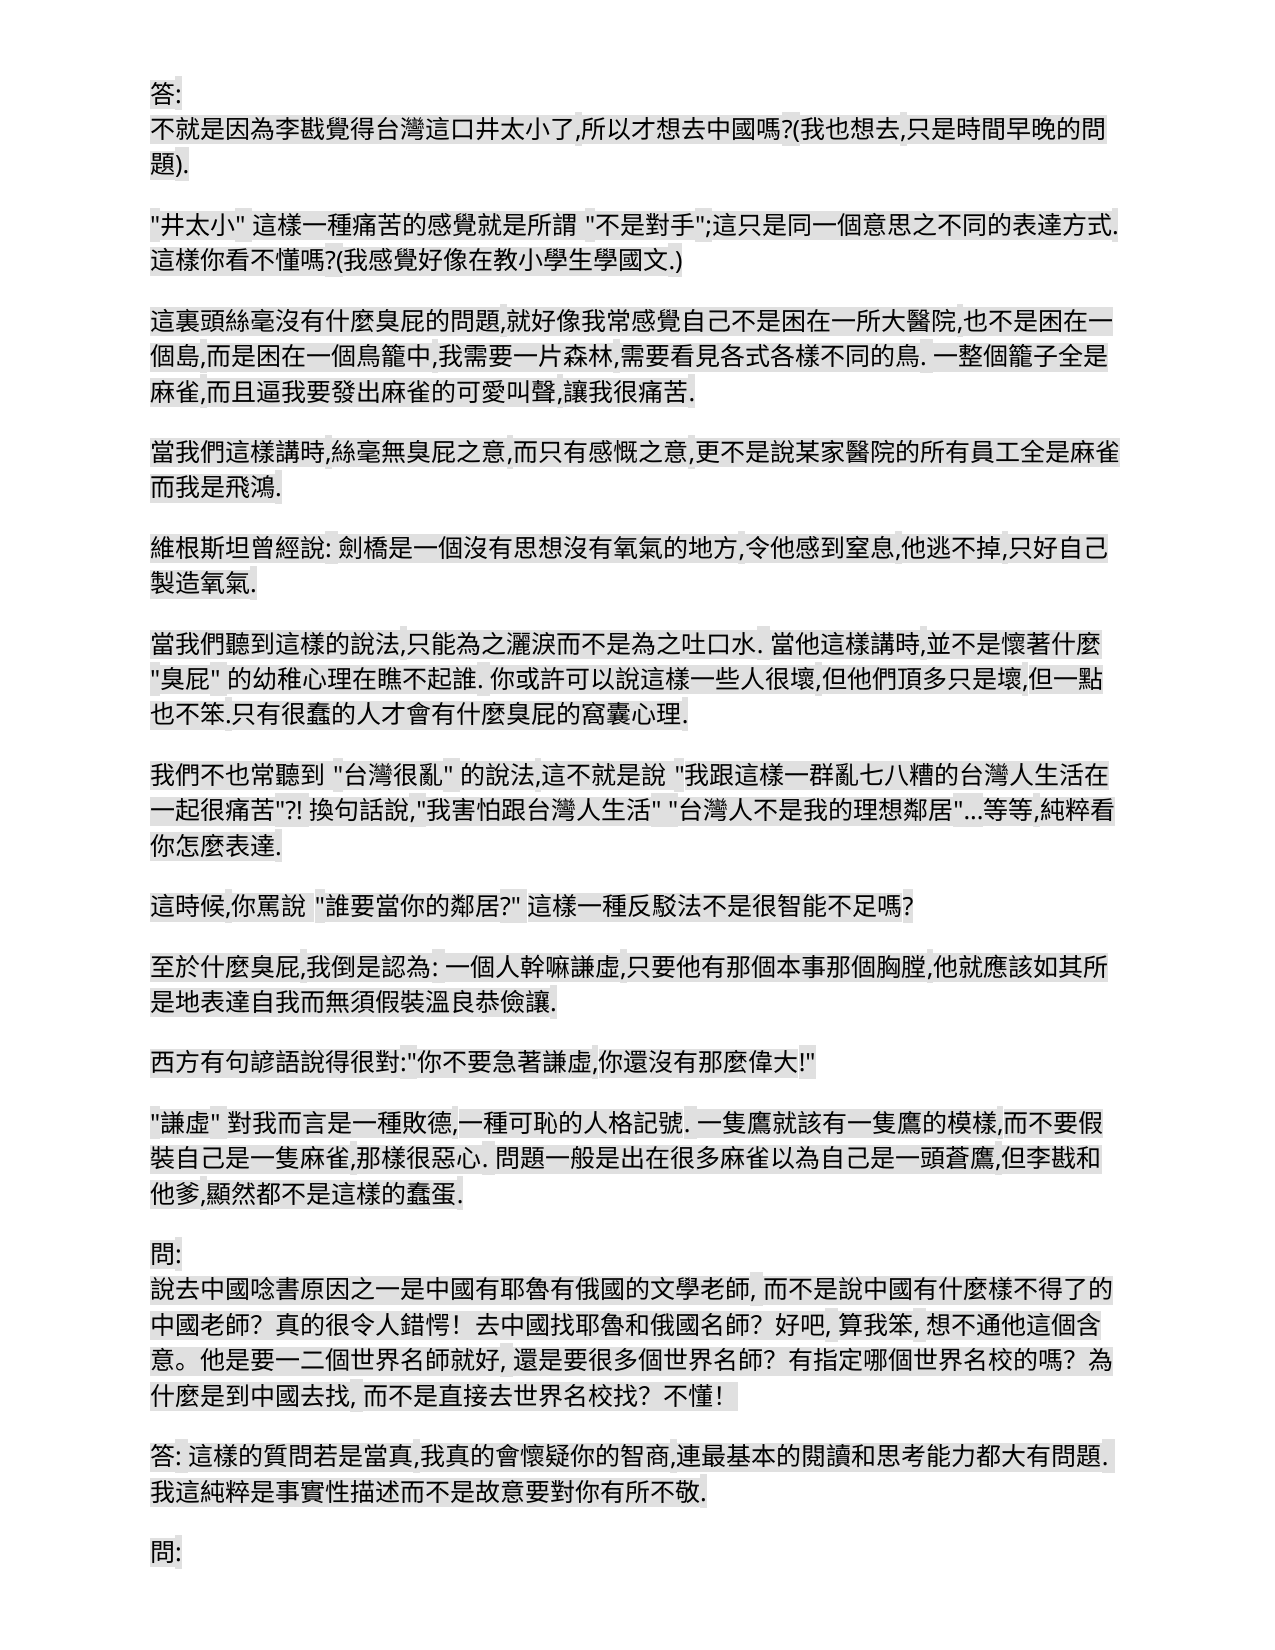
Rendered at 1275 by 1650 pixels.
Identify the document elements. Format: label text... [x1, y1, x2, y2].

text 當我們這樣講時,絲毫無臭屁之意,而只有感慨之意,更不是說某家醫院的所有員工全是麻雀而我是飛鴻. [150, 433, 1125, 504]
text 問: [150, 1533, 1125, 1569]
text 西方有句諺語說得很對:"你不要急著謙虛,你還沒有那麼偉大!" [150, 1044, 1125, 1079]
text 我們不也常聽到 "台灣很亂" 的說法,這不就是說 "我跟這樣一群亂七八糟的台灣人生活在一起很痛苦"?! 換句話說,"我害怕跟台灣人生活" "台灣人不是我的理想鄰居"...等等,純粹看你怎麼表達. [150, 756, 1125, 862]
text 答: 不就是因為李戡覺得台灣這口井太小了,所以才想去中國嗎?(我也想去,只是時間早晚的問題). [150, 75, 1125, 181]
text 維根斯坦曾經說: 劍橋是一個沒有思想沒有氧氣的地方,令他感到窒息,他逃不掉,只好自己製造氧氣. [150, 529, 1125, 600]
text 這裏頭絲毫沒有什麼臭屁的問題,就好像我常感覺自己不是困在一所大醫院,也不是困在一個島,而是困在一個鳥籠中,我需要一片森林,需要看見各式各樣不同的鳥. 一整個籠子全是麻雀,而且逼我要發出麻雀的可愛叫聲,讓我很痛苦. [150, 302, 1125, 408]
text "謙虛" 對我而言是一種敗德,一種可恥的人格記號. 一隻鷹就該有一隻鷹的模樣,而不要假裝自己是一隻麻雀,那樣很惡心. 問題一般是出在很多麻雀以為自己是一頭蒼鷹,但李戡和他爹,顯然都不是這樣的蠢蛋. [150, 1104, 1125, 1210]
text 答: 這樣的質問若是當真,我真的會懷疑你的智商,連最基本的閱讀和思考能力都大有問題. 我這純粹是事實性描述而不是故意要對你有所不敬. [150, 1437, 1125, 1508]
text 這時候,你罵說 "誰要當你的鄰居?" 這樣一種反駁法不是很智能不足嗎? [150, 887, 1125, 923]
text "井太小" 這樣一種痛苦的感覺就是所謂 "不是對手";這只是同一個意思之不同的表達方式. 這樣你看不懂嗎?(我感覺好像在教小學生學國文.) [150, 206, 1125, 277]
text 問: 說去中國唸書原因之一是中國有耶魯有俄國的文學老師, 而不是說中國有什麼樣不得了的中國老師？真的很令人錯愕！去中國找耶魯和俄國名師？好吧, 算我笨, 想不通他這個含意。他是要一二個世界名師就好, 還是要很多個世界名師？有指定哪個世界名校的嗎？為什麼是到中國去找, 而不是直接去世界名校找？不懂！ [150, 1235, 1125, 1412]
text 至於什麼臭屁,我倒是認為: 一個人幹嘛謙虛,只要他有那個本事那個胸膛,他就應該如其所是地表達自我而無須假裝溫良恭儉讓. [150, 948, 1125, 1019]
text 當我們聽到這樣的說法,只能為之灑淚而不是為之吐口水. 當他這樣講時,並不是懷著什麼 "臭屁" 的幼稚心理在瞧不起誰. 你或許可以說這樣一些人很壞,但他們頂多只是壞,但一點也不笨.只有很蠢的人才會有什麼臭屁的窩囊心理. [150, 625, 1125, 731]
